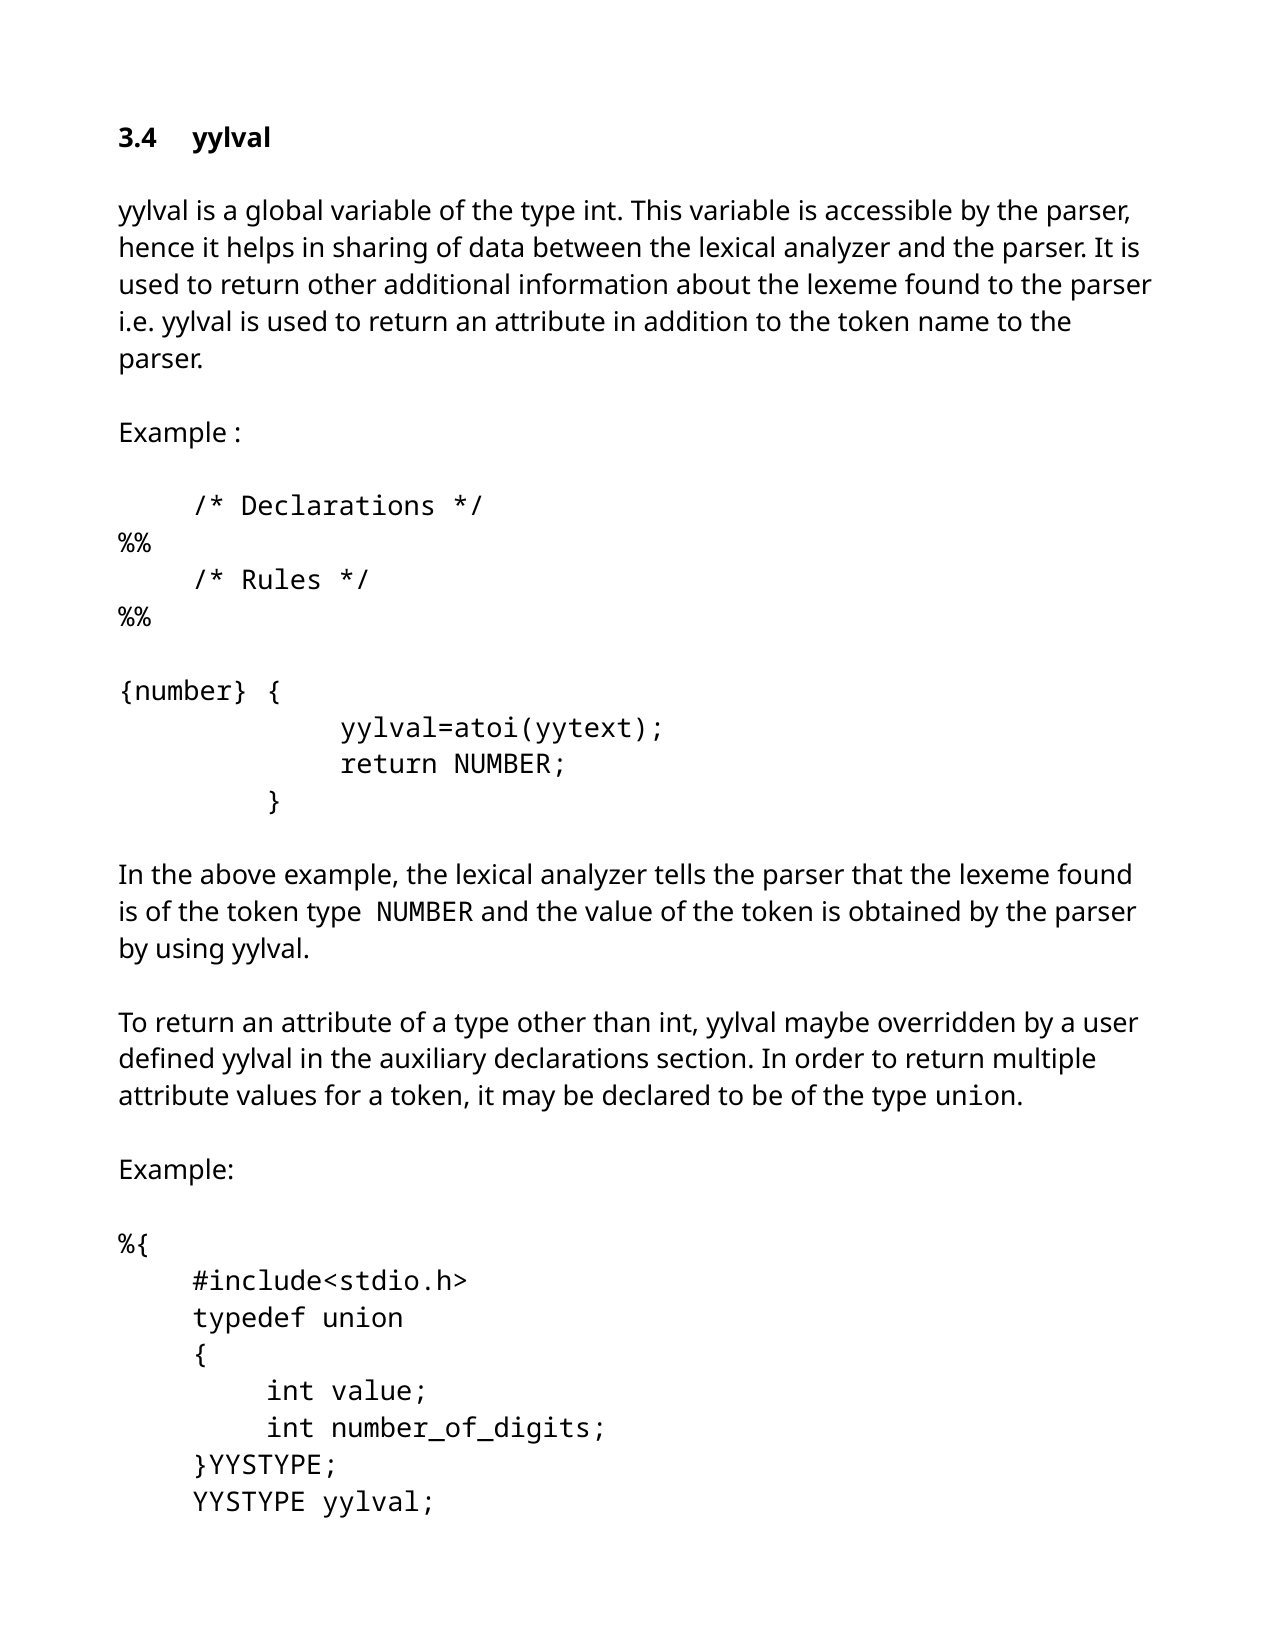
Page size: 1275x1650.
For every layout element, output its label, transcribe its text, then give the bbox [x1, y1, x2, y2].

text YYSTYPE yylval; [118, 1482, 1157, 1519]
text yylval is a global variable of the type int. This variable is accessible by the parser, hence it helps in sharing of data between the lexical analyzer and the parser. It is used to return other additional information about the lexeme found to the parser i.e. yylval is used to return an attribute in addition to the token name to the parser. [118, 192, 1157, 376]
text /* Rules */ [118, 561, 1157, 597]
text %{ [118, 1224, 1157, 1261]
text To return an attribute of a type other than int, yylval maybe overridden by a user defined yylval in the auxiliary declarations section. In order to return multiple attribute values for a token, it may be declared to be of the type union. [118, 1003, 1157, 1114]
text int value; [118, 1372, 1157, 1409]
text Example : [118, 413, 1157, 450]
text %% [118, 524, 1157, 561]
text In the above example, the lexical analyzer tells the parser that the lexeme found is of the token type NUMBER and the value of the token is obtained by the parser by using yylval. [118, 856, 1157, 966]
text #include<stdio.h> [118, 1261, 1157, 1298]
text typedef union [118, 1298, 1157, 1335]
text int number_of_digits; [118, 1409, 1157, 1446]
text { [118, 1335, 1157, 1372]
text Example: [118, 1151, 1157, 1187]
text } [118, 782, 1157, 819]
text /* Declarations */ [118, 487, 1157, 524]
text {number} { [118, 671, 1157, 708]
text %% [118, 597, 1157, 634]
text }YYSTYPE; [118, 1446, 1157, 1482]
text return NUMBER; [118, 745, 1157, 782]
text 3.4 yylval [118, 118, 1157, 155]
text yylval=atoi(yytext); [118, 708, 1157, 745]
